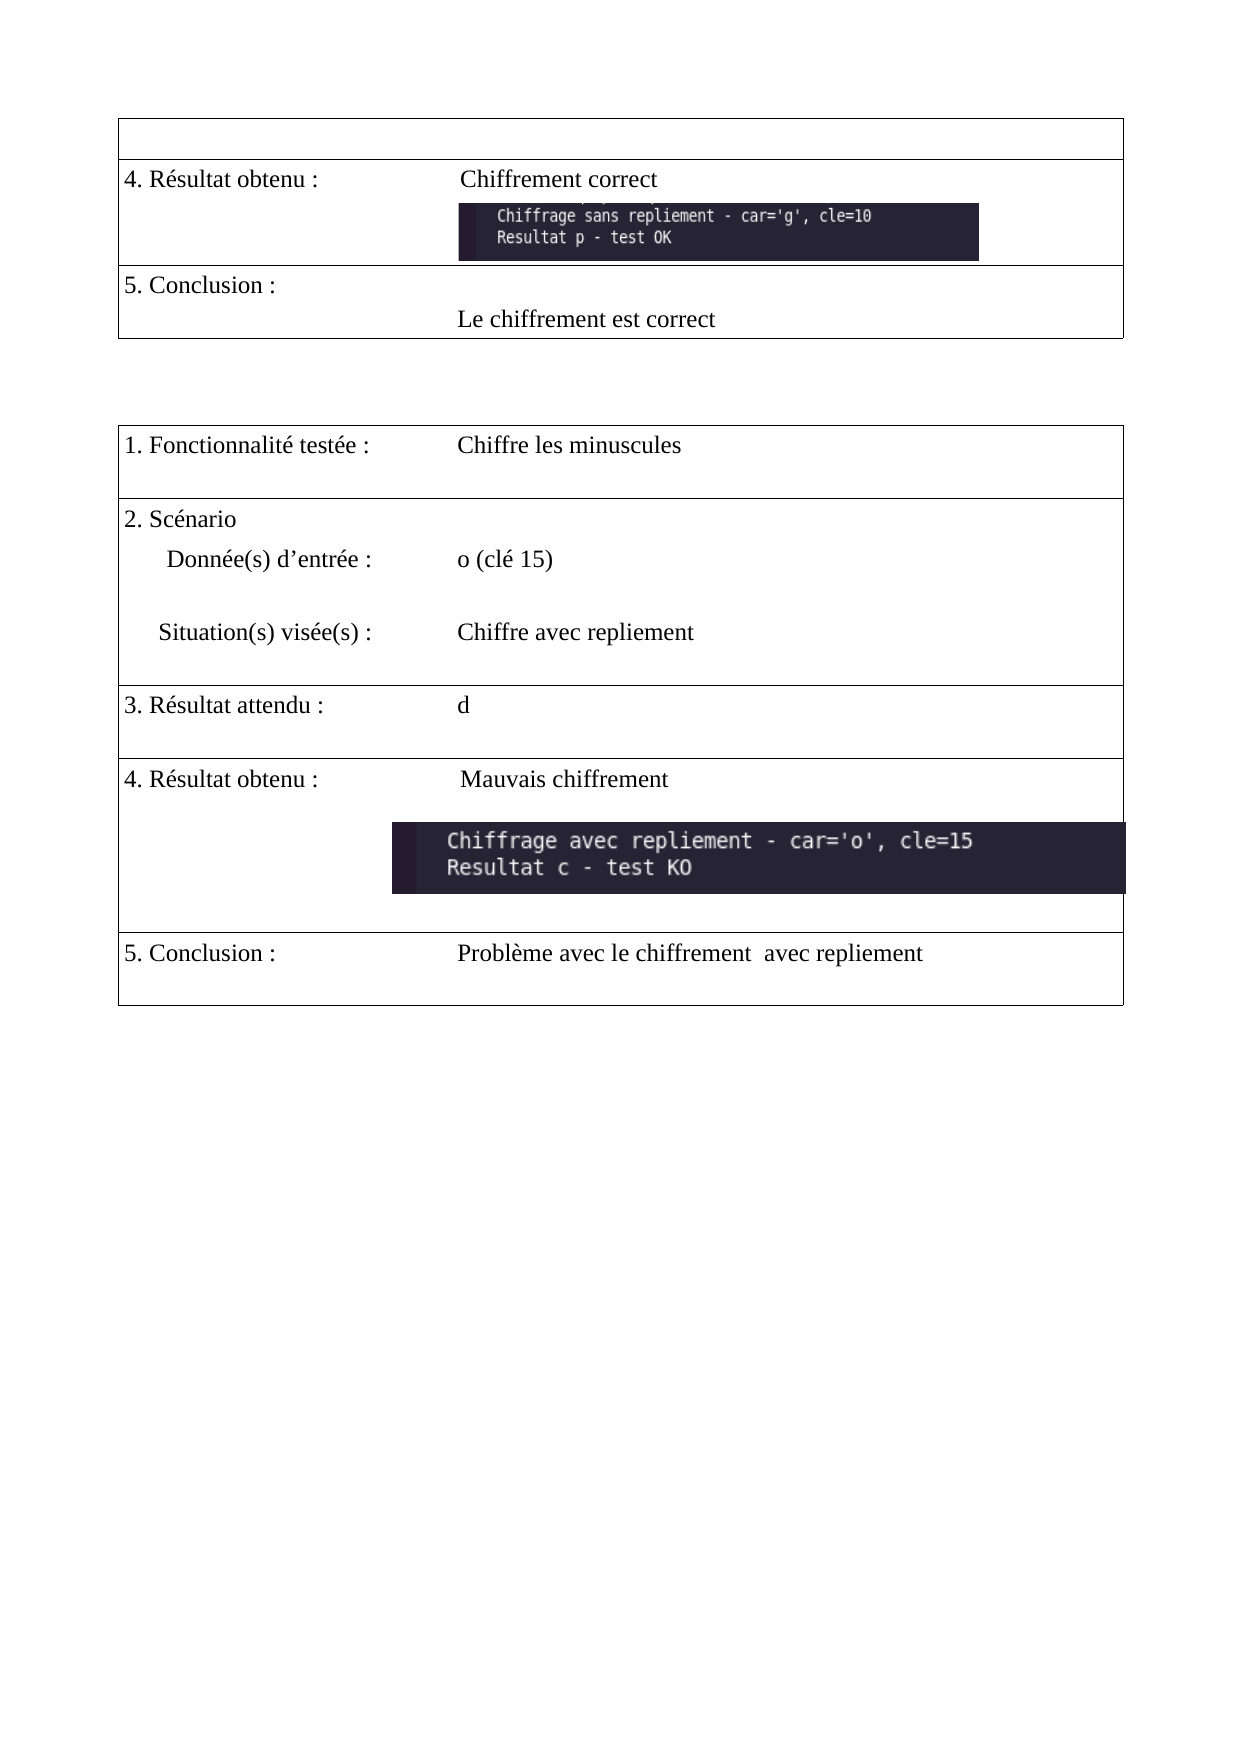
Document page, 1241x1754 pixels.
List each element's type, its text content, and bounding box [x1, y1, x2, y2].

table_header 1. Fonctionnalité testée : [119, 426, 377, 498]
table_cell Chiffrement correct [378, 160, 1123, 265]
table_cell 4. Résultat obtenu : [119, 759, 377, 932]
table_cell Chiffre avec repliement [378, 611, 1123, 684]
picture [458, 203, 979, 261]
table_cell 2. Scénario [119, 499, 377, 538]
table_cell Donnée(s) d’entrée : [119, 538, 377, 611]
table_cell Situation(s) visée(s) : [119, 611, 377, 684]
table_cell 5. Conclusion : [119, 933, 377, 1005]
table_cell 5. Conclusion : [119, 266, 377, 338]
table_cell 4. Résultat obtenu : [119, 160, 377, 265]
table_cell d [378, 686, 1123, 758]
table_header Chiffre les minuscules [378, 426, 1123, 498]
table_cell [378, 119, 1123, 158]
table_cell Problème avec le chiffrement avec repliement [378, 933, 1123, 1005]
picture [392, 822, 1126, 894]
table_cell Le chiffrement est correct [378, 266, 1123, 338]
table_cell o (clé 15) [378, 538, 1123, 611]
table_cell 3. Résultat attendu : [119, 686, 377, 758]
table_cell [378, 499, 1123, 538]
table_cell [119, 119, 377, 158]
table_cell Mauvais chiffrement [378, 759, 1123, 932]
